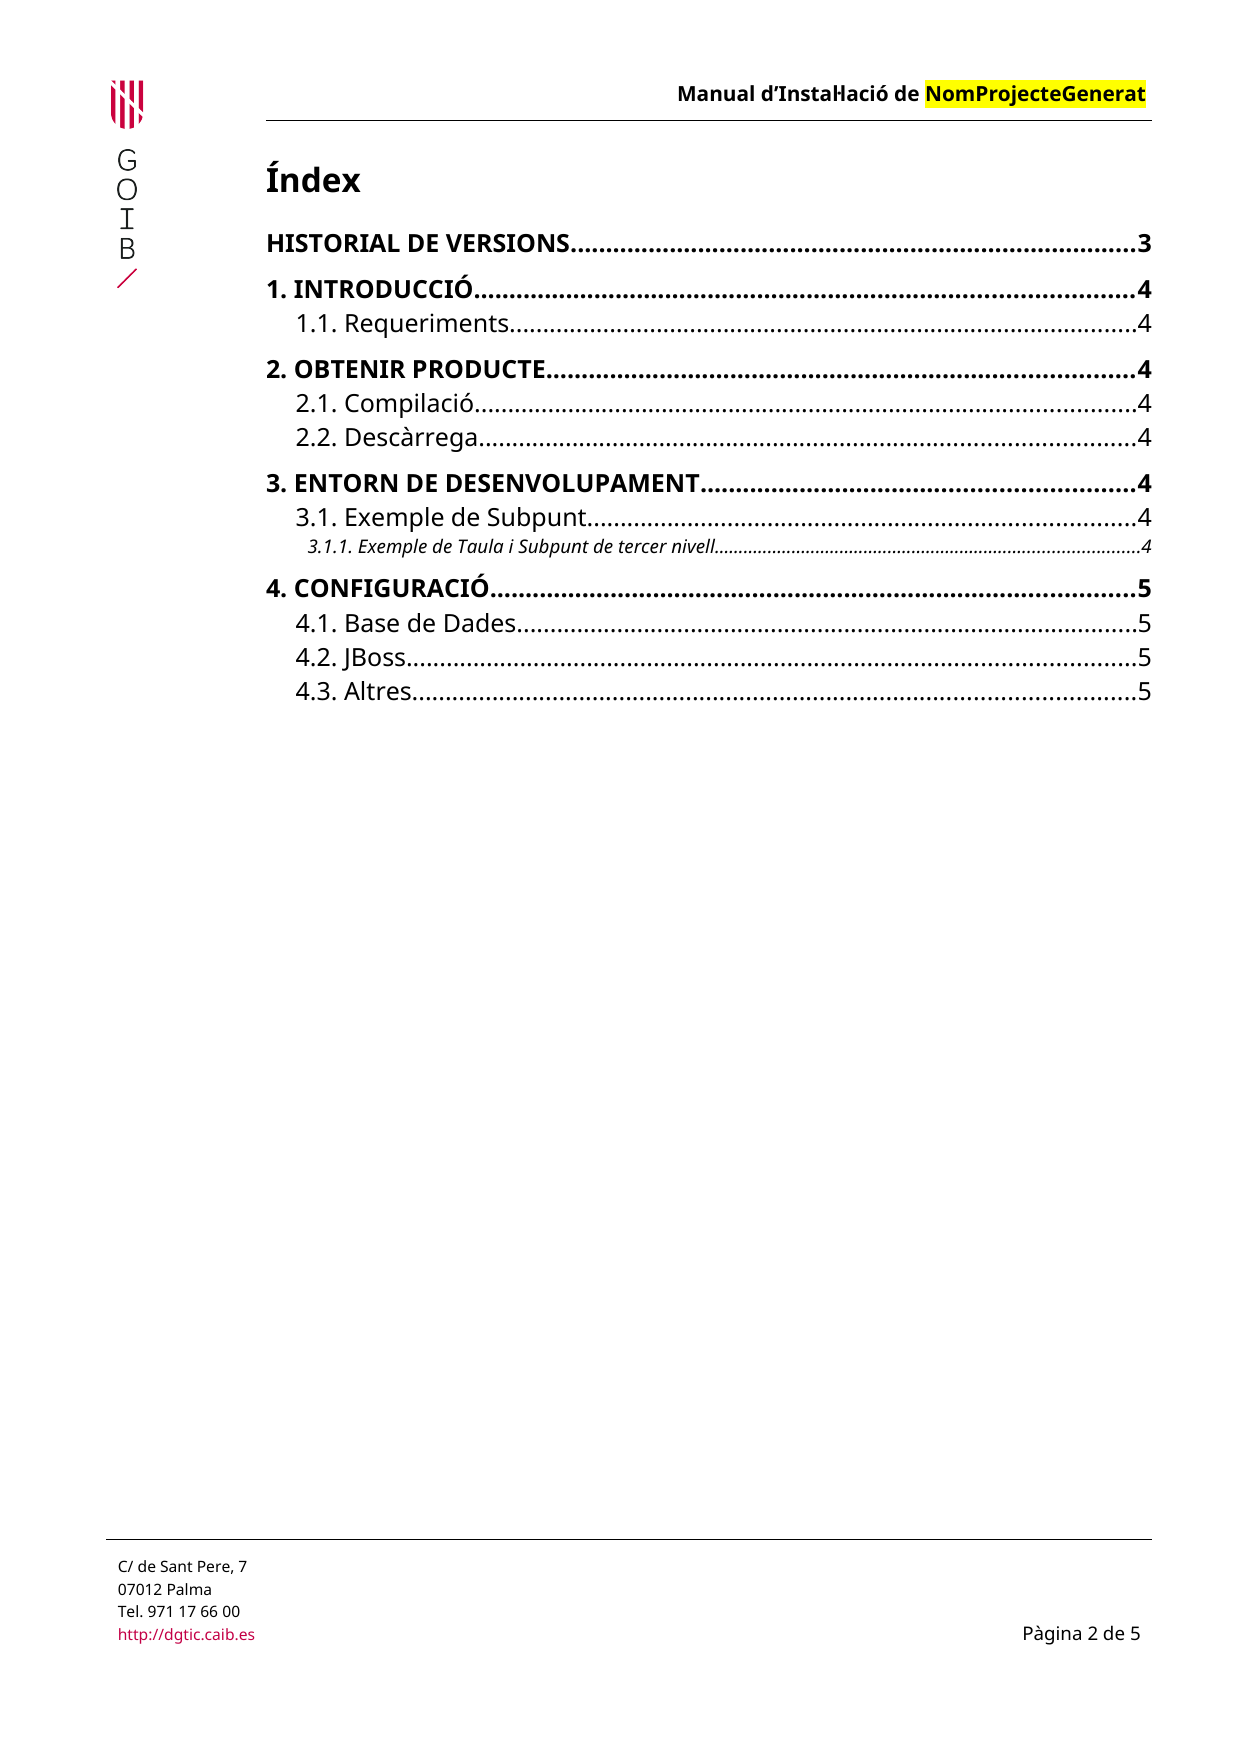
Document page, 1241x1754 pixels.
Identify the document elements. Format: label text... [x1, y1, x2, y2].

text 2.1. Compilació 4 [295, 386, 1152, 420]
text 1.1. Requeriments 4 [295, 306, 1152, 340]
text 4.3. Altres 5 [295, 673, 1152, 707]
subtitle Índex [266, 156, 1152, 202]
picture [82, 57, 172, 319]
text 2.2. Descàrrega 4 [295, 420, 1152, 454]
text 3.1.1. Exemple de Taula i Subpunt de tercer nivell 4 [307, 534, 1152, 559]
text 3.1. Exemple de Subpunt 4 [295, 500, 1152, 534]
text 4. Configuració 5 [266, 571, 1152, 605]
text 4.2. JBoss 5 [295, 639, 1152, 673]
text 4.1. Base de Dades 5 [295, 605, 1152, 639]
text Historial de versions 3 [266, 226, 1152, 260]
text 2. Obtenir producte 4 [266, 352, 1152, 386]
text 1. Introducció 4 [266, 272, 1152, 306]
text 3. Entorn de desenvolupament 4 [266, 466, 1152, 500]
